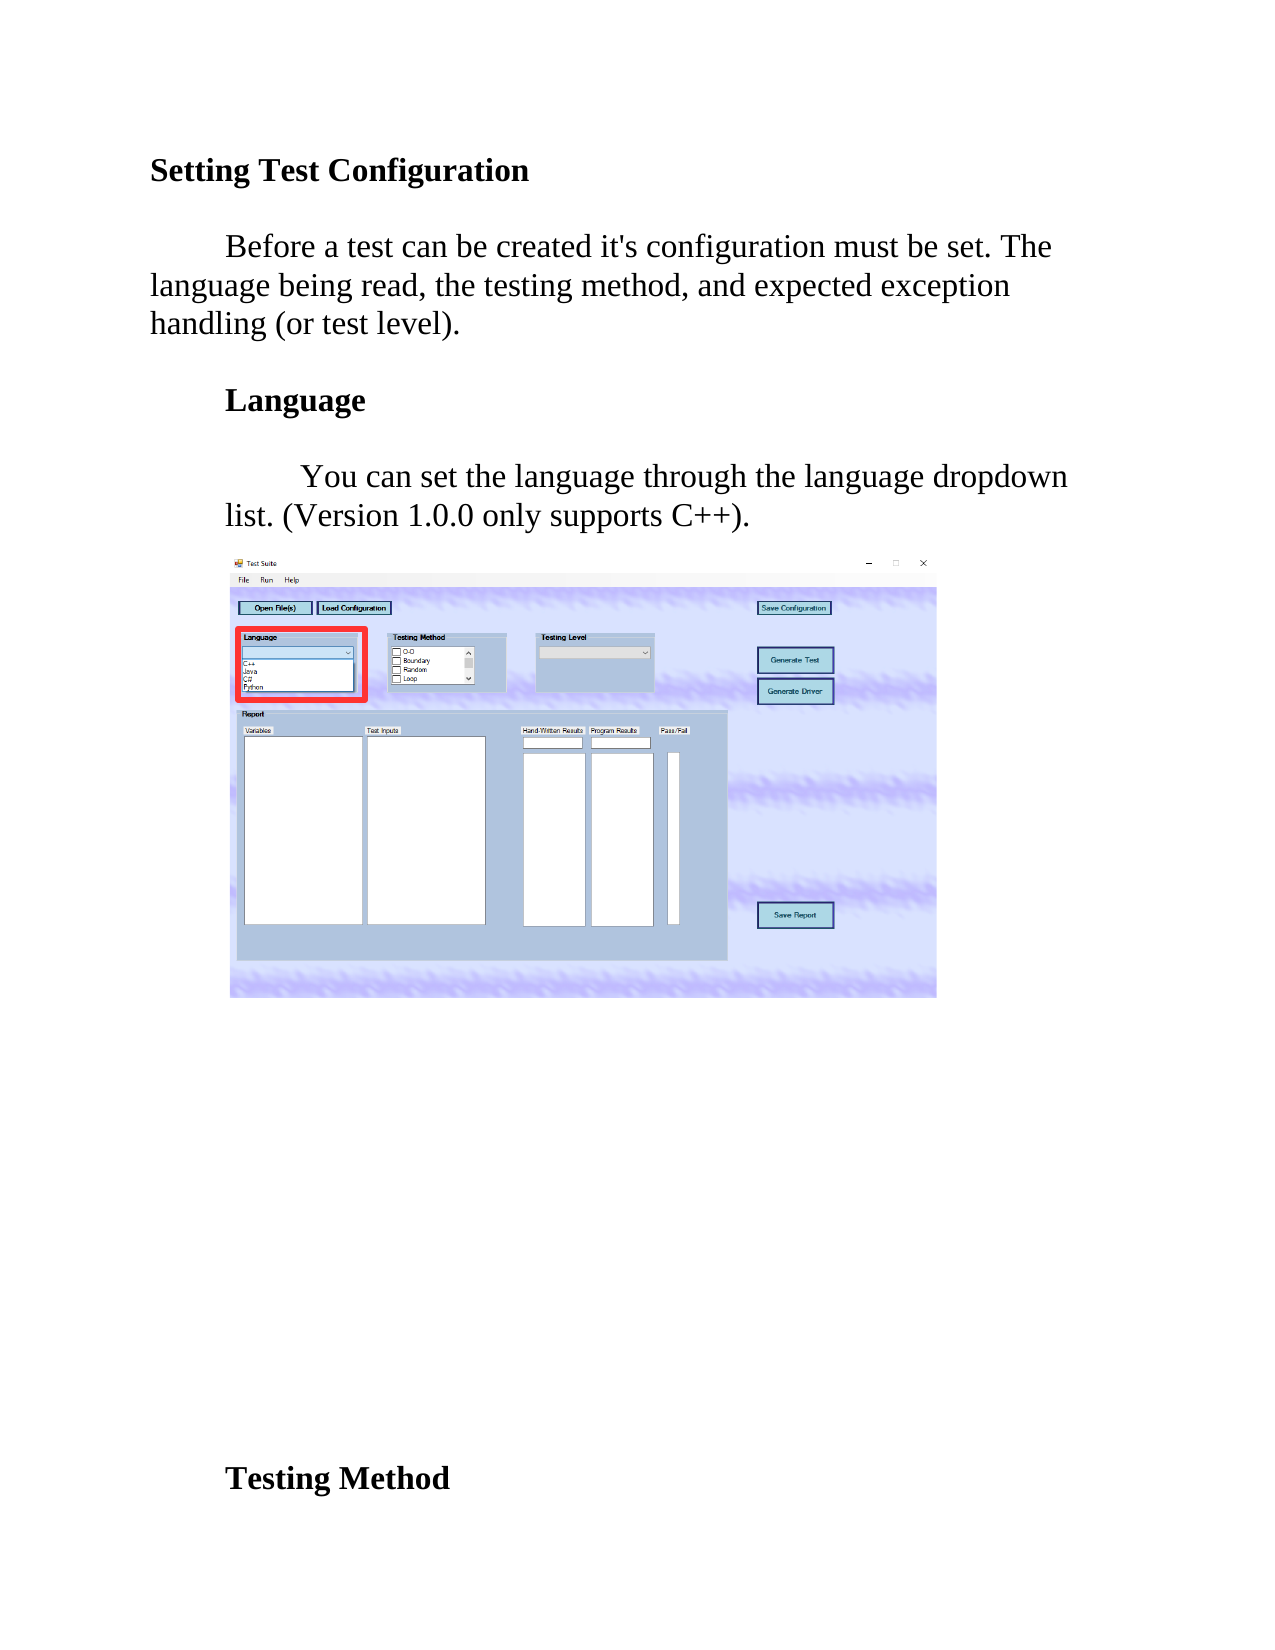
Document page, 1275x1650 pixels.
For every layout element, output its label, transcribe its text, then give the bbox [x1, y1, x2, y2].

text Testing Method [150, 1458, 1125, 1496]
text Setting Test Configuration [150, 150, 1125, 188]
text Language [150, 380, 1125, 418]
text Before a test can be created it's configuration must be set. The language being read, the testing method, and expected exception handling (or test level). [150, 227, 1125, 342]
picture [229, 555, 937, 998]
text You can set the language through the language dropdown list. (Version 1.0.0 only supports C++). [150, 457, 1125, 533]
